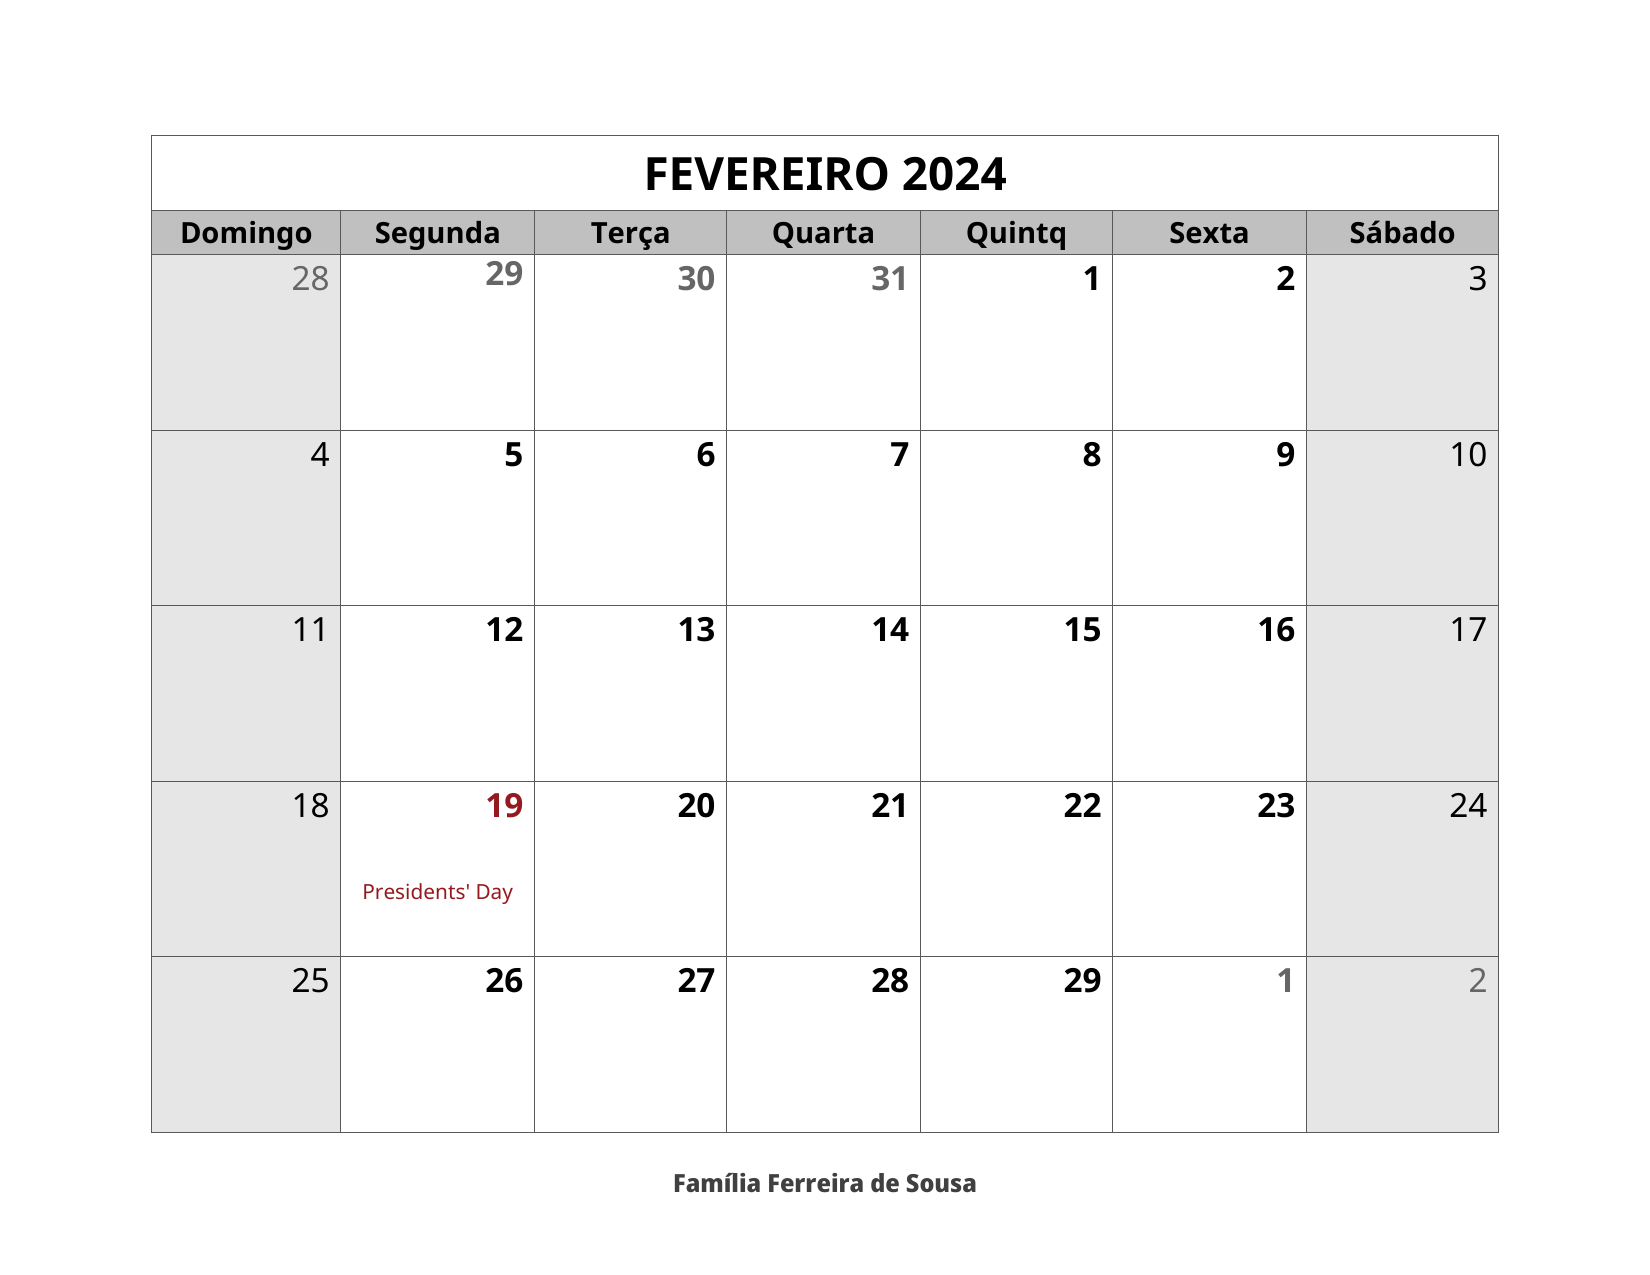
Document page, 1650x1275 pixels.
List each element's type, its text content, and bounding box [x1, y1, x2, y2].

table_cell [535, 650, 726, 781]
table_cell Terça [535, 211, 726, 254]
table_cell 6 [535, 431, 726, 475]
table_cell [341, 475, 534, 605]
table_cell 16 [1113, 606, 1306, 650]
table_cell Segunda [341, 211, 534, 254]
table_cell 8 [921, 431, 1112, 475]
table_cell [921, 299, 1112, 430]
table_cell 19 [341, 782, 534, 826]
table_cell [1307, 650, 1498, 781]
table_cell 14 [727, 606, 920, 650]
table_cell [727, 475, 920, 605]
table_cell [1113, 826, 1306, 956]
table_cell [152, 1001, 340, 1132]
table_cell [727, 1001, 920, 1132]
table_cell [921, 475, 1112, 605]
table_cell 26 [341, 957, 534, 1001]
table_cell 10 [1307, 431, 1498, 475]
table_cell 28 [727, 957, 920, 1001]
table_cell [727, 826, 920, 956]
table_cell [921, 826, 1112, 956]
table_header FEVEREIRO 2024 [152, 136, 1498, 210]
table_cell [727, 650, 920, 781]
table_cell 15 [921, 606, 1112, 650]
table_cell Quarta [727, 211, 920, 254]
table_cell [1307, 1001, 1498, 1132]
table_cell [341, 650, 534, 781]
table_cell 17 [1307, 606, 1498, 650]
table_cell 4 [152, 431, 340, 475]
table_cell 27 [535, 957, 726, 1001]
table_cell 25 [152, 957, 340, 1001]
table_cell 3 [1307, 255, 1498, 299]
table_cell [1307, 826, 1498, 956]
table_cell [1113, 475, 1306, 605]
table_cell Presidents' Day [341, 826, 534, 956]
table_cell 2 [1113, 255, 1306, 299]
table_cell [535, 826, 726, 956]
table_cell [341, 1001, 534, 1132]
table_cell [921, 650, 1112, 781]
table_cell 29 [341, 255, 534, 299]
table_cell 18 [152, 782, 340, 826]
table_cell 1 [1113, 957, 1306, 1001]
table_cell 23 [1113, 782, 1306, 826]
table_cell 22 [921, 782, 1112, 826]
table_cell 12 [341, 606, 534, 650]
table_cell 2 [1307, 957, 1498, 1001]
table_cell 24 [1307, 782, 1498, 826]
table_cell Sábado [1307, 211, 1498, 254]
table_cell 28 [152, 255, 340, 299]
table_cell [1307, 475, 1498, 605]
table_cell [152, 475, 340, 605]
table_cell [535, 299, 726, 430]
table_cell 9 [1113, 431, 1306, 475]
table_cell [152, 299, 340, 430]
table_cell 7 [727, 431, 920, 475]
table_cell [727, 299, 920, 430]
table_cell [535, 475, 726, 605]
table_cell 21 [727, 782, 920, 826]
table_cell [152, 826, 340, 956]
table_cell 30 [535, 255, 726, 299]
table_cell [535, 1001, 726, 1132]
table_cell 13 [535, 606, 726, 650]
table_cell 20 [535, 782, 726, 826]
table_cell 5 [341, 431, 534, 475]
table_cell 31 [727, 255, 920, 299]
table_cell 29 [921, 957, 1112, 1001]
table_cell Sexta [1113, 211, 1306, 254]
table_cell Domingo [152, 211, 340, 254]
table_cell [921, 1001, 1112, 1132]
table_cell Quintq [921, 211, 1112, 254]
table_cell [1113, 299, 1306, 430]
table_cell 1 [921, 255, 1112, 299]
table_cell [1113, 650, 1306, 781]
table_cell [1113, 1001, 1306, 1132]
table_cell [341, 299, 534, 430]
table_cell [1307, 299, 1498, 430]
table_cell [152, 650, 340, 781]
table_cell 11 [152, 606, 340, 650]
